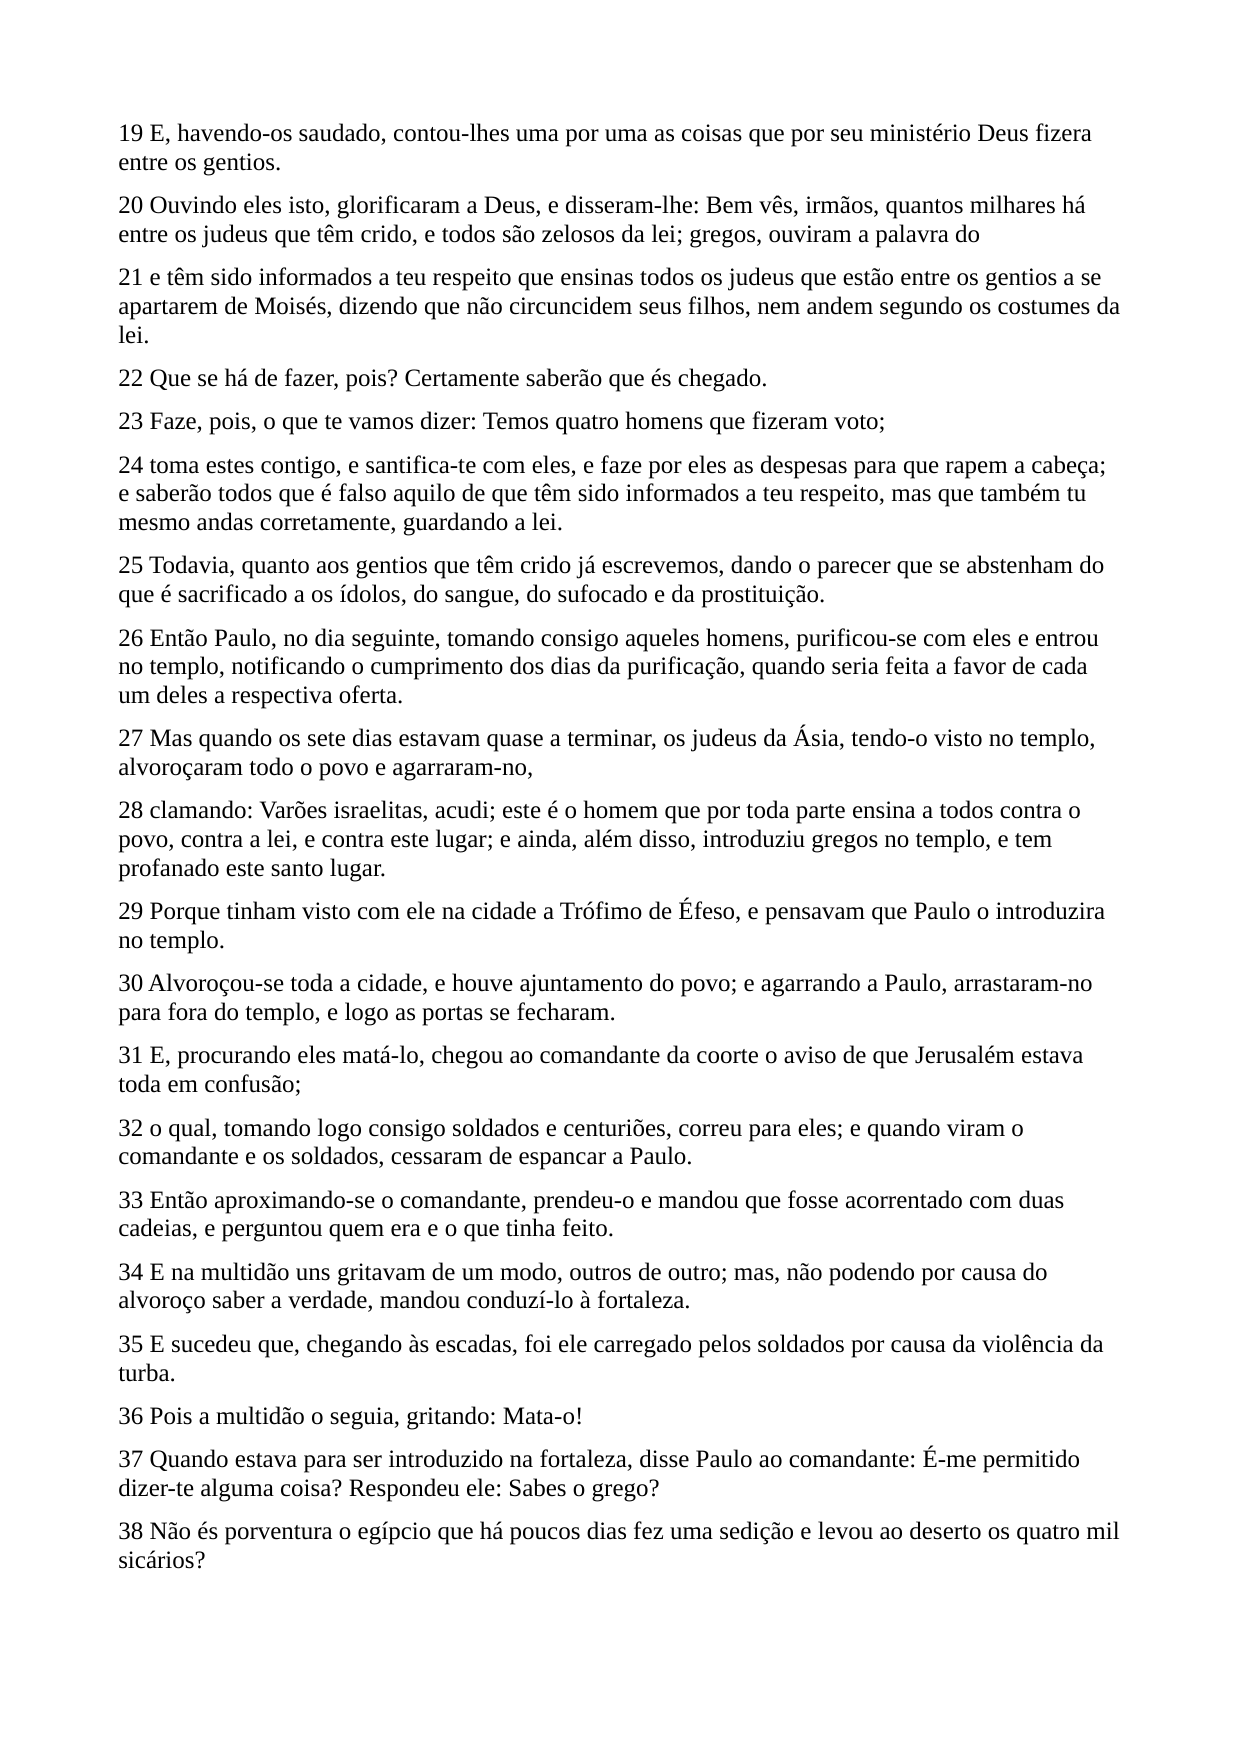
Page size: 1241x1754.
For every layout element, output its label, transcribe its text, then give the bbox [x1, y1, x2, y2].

text 37 Quando estava para ser introduzido na fortaleza, disse Paulo ao comandante: É-me permitido dizer-te alguma coisa? Respondeu ele: Sabes o grego? [118, 1444, 1122, 1502]
text 24 toma estes contigo, e santifica-te com eles, e faze por eles as despesas para que rapem a cabeça; e saberão todos que é falso aquilo de que têm sido informados a teu respeito, mas que também tu mesmo andas corretamente, guardando a lei. [118, 450, 1122, 536]
text 23 Faze, pois, o que te vamos dizer: Temos quatro homens que fizeram voto; [118, 406, 1122, 435]
text 35 E sucedeu que, chegando às escadas, foi ele carregado pelos soldados por causa da violência da turba. [118, 1329, 1122, 1386]
text 25 Todavia, quanto aos gentios que têm crido já escrevemos, dando o parecer que se abstenham do que é sacrificado a os ídolos, do sangue, do sufocado e da prostituição. [118, 551, 1122, 608]
text 29 Porque tinham visto com ele na cidade a Trófimo de Éfeso, e pensavam que Paulo o introduzira no templo. [118, 896, 1122, 954]
text 31 E, procurando eles matá-lo, chegou ao comandante da coorte o aviso de que Jerusalém estava toda em confusão; [118, 1041, 1122, 1098]
text 38 Não és porventura o egípcio que há poucos dias fez uma sedição e levou ao deserto os quatro mil sicários? [118, 1516, 1122, 1574]
text 21 e têm sido informados a teu respeito que ensinas todos os judeus que estão entre os gentios a se apartarem de Moisés, dizendo que não circuncidem seus filhos, nem andem segundo os costumes da lei. [118, 262, 1122, 348]
text 20 Ouvindo eles isto, glorificaram a Deus, e disseram-lhe: Bem vês, irmãos, quantos milhares há entre os judeus que têm crido, e todos são zelosos da lei; gregos, ouviram a palavra do [118, 190, 1122, 248]
text 36 Pois a multidão o seguia, gritando: Mata-o! [118, 1401, 1122, 1430]
text 33 Então aproximando-se o comandante, prendeu-o e mandou que fosse acorrentado com duas cadeias, e perguntou quem era e o que tinha feito. [118, 1185, 1122, 1242]
text 30 Alvoroçou-se toda a cidade, e houve ajuntamento do povo; e agarrando a Paulo, arrastaram-no para fora do templo, e logo as portas se fecharam. [118, 968, 1122, 1026]
text 27 Mas quando os sete dias estavam quase a terminar, os judeus da Ásia, tendo-o visto no templo, alvoroçaram todo o povo e agarraram-no, [118, 723, 1122, 781]
text 34 E na multidão uns gritavam de um modo, outros de outro; mas, não podendo por causa do alvoroço saber a verdade, mandou conduzí-lo à fortaleza. [118, 1257, 1122, 1314]
text 19 E, havendo-os saudado, contou-lhes uma por uma as coisas que por seu ministério Deus fizera entre os gentios. [118, 118, 1122, 176]
text 22 Que se há de fazer, pois? Certamente saberão que és chegado. [118, 363, 1122, 392]
text 32 o qual, tomando logo consigo soldados e centuriões, correu para eles; e quando viram o comandante e os soldados, cessaram de espancar a Paulo. [118, 1113, 1122, 1170]
text 26 Então Paulo, no dia seguinte, tomando consigo aqueles homens, purificou-se com eles e entrou no templo, notificando o cumprimento dos dias da purificação, quando seria feita a favor de cada um deles a respectiva oferta. [118, 623, 1122, 709]
text 28 clamando: Varões israelitas, acudi; este é o homem que por toda parte ensina a todos contra o povo, contra a lei, e contra este lugar; e ainda, além disso, introduziu gregos no templo, e tem profanado este santo lugar. [118, 796, 1122, 882]
